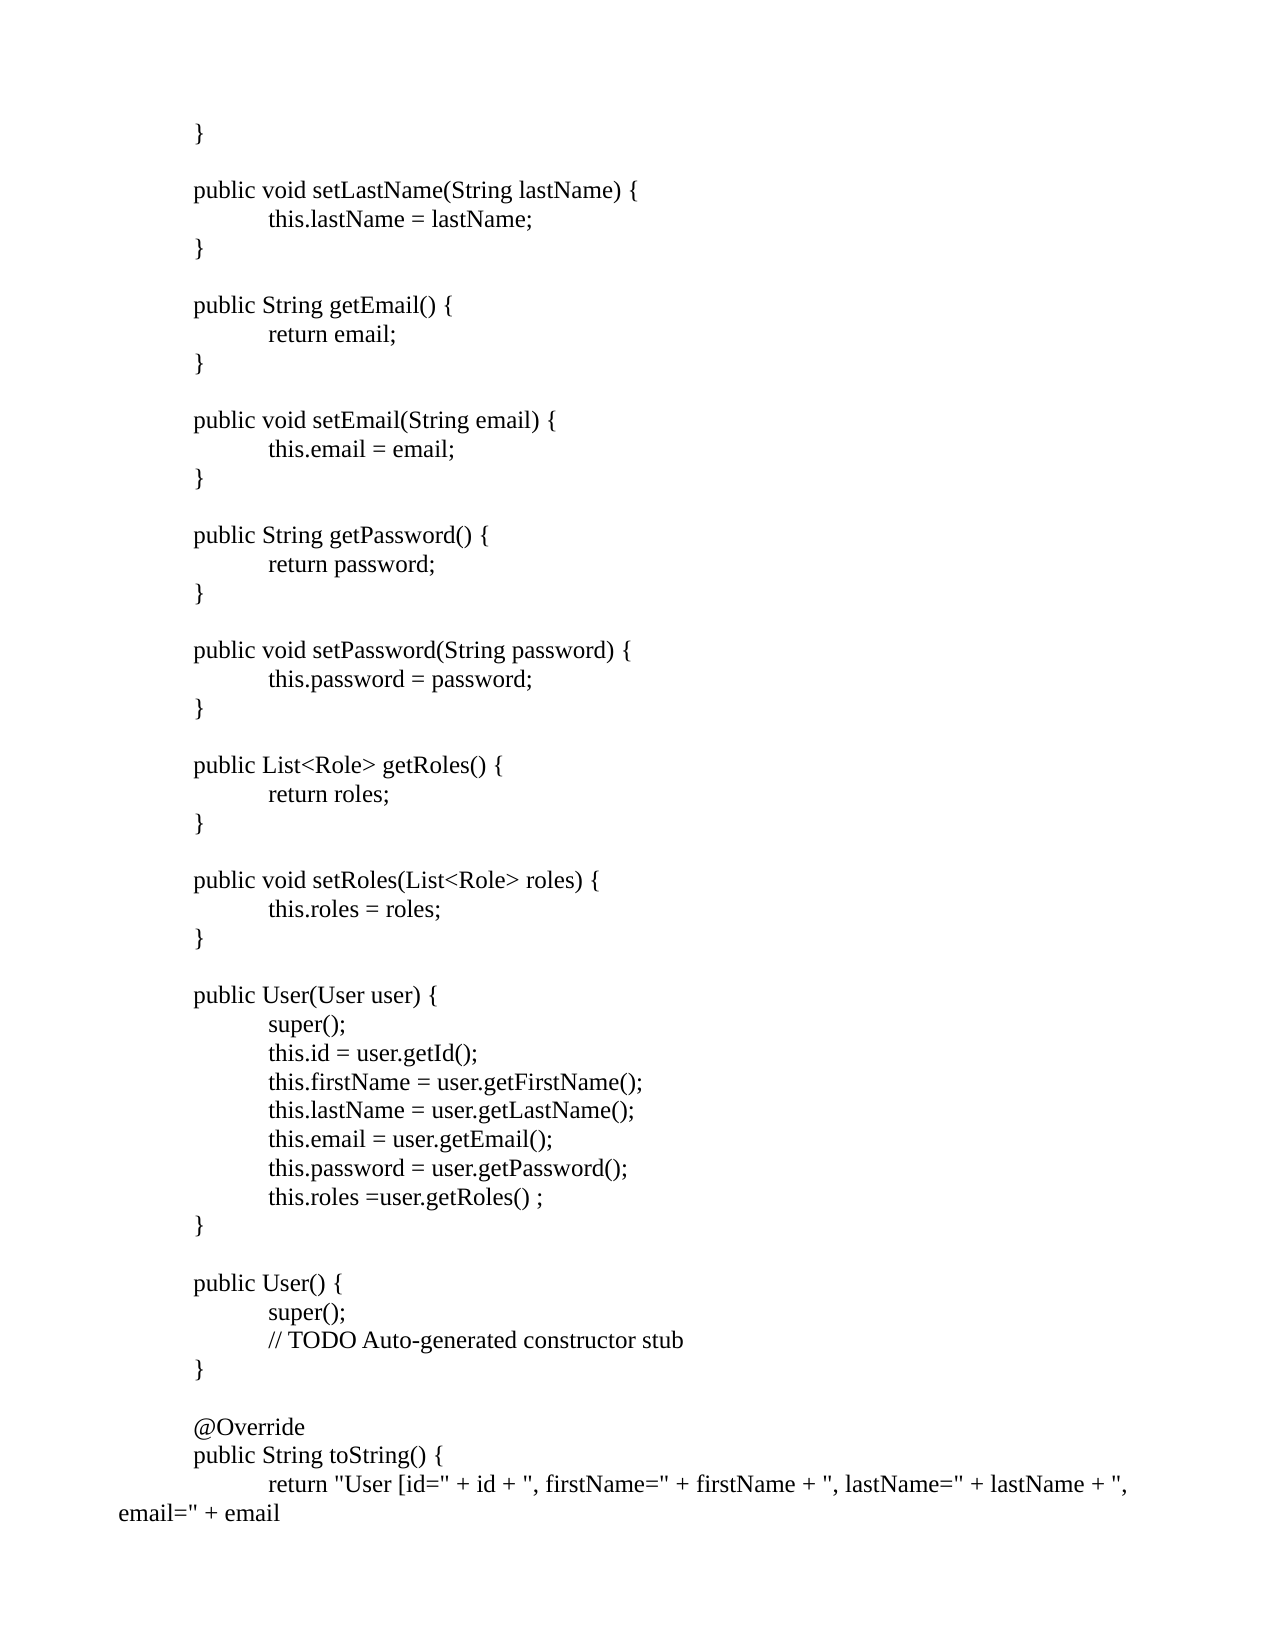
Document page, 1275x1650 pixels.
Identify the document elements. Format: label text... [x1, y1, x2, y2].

text return password; [118, 549, 1157, 578]
text super(); [118, 1009, 1157, 1038]
text } [118, 348, 1157, 377]
text } [118, 578, 1157, 607]
text @Override [118, 1412, 1157, 1441]
text } [118, 118, 1157, 147]
text public void setEmail(String email) { [118, 406, 1157, 434]
text this.lastName = lastName; [118, 204, 1157, 233]
text this.firstName = user.getFirstName(); [118, 1067, 1157, 1096]
text return roles; [118, 779, 1157, 808]
text } [118, 693, 1157, 722]
text public String getEmail() { [118, 291, 1157, 319]
text this.id = user.getId(); [118, 1038, 1157, 1067]
text return "User [id=" + id + ", firstName=" + firstName + ", lastName=" + lastName + ", email=" + email [118, 1469, 1157, 1527]
text this.email = user.getEmail(); [118, 1124, 1157, 1153]
text } [118, 1354, 1157, 1383]
text this.password = password; [118, 664, 1157, 693]
text } [118, 233, 1157, 262]
text this.roles = roles; [118, 894, 1157, 923]
text public void setPassword(String password) { [118, 636, 1157, 664]
text } [118, 808, 1157, 837]
text public String toString() { [118, 1441, 1157, 1469]
text } [118, 1211, 1157, 1239]
text public String getPassword() { [118, 521, 1157, 549]
text this.password = user.getPassword(); [118, 1153, 1157, 1182]
text this.lastName = user.getLastName(); [118, 1096, 1157, 1124]
text public User() { [118, 1268, 1157, 1297]
text } [118, 463, 1157, 492]
text return email; [118, 319, 1157, 348]
text this.email = email; [118, 434, 1157, 463]
text } [118, 923, 1157, 952]
text this.roles =user.getRoles() ; [118, 1182, 1157, 1211]
text // TODO Auto-generated constructor stub [118, 1326, 1157, 1354]
text public List<Role> getRoles() { [118, 751, 1157, 779]
text super(); [118, 1297, 1157, 1326]
text public User(User user) { [118, 981, 1157, 1009]
text public void setRoles(List<Role> roles) { [118, 866, 1157, 894]
text public void setLastName(String lastName) { [118, 176, 1157, 204]
